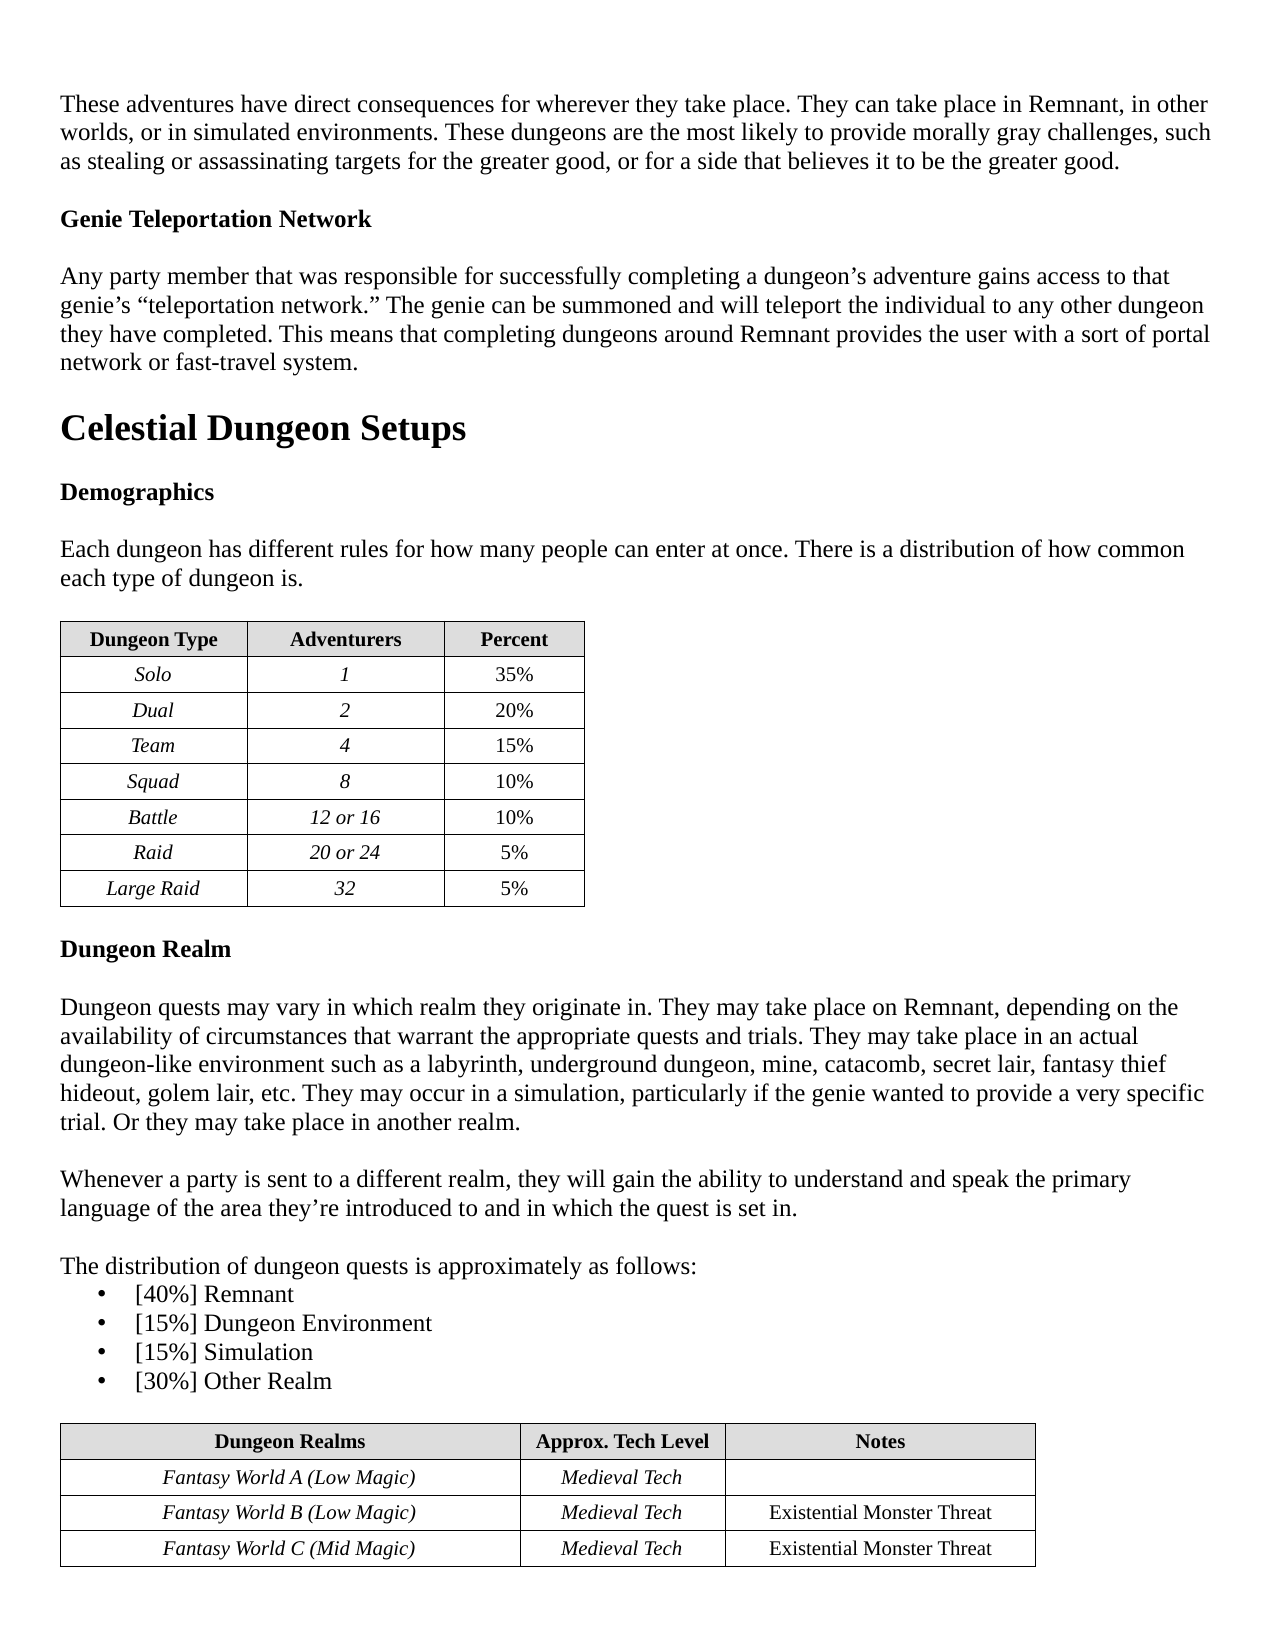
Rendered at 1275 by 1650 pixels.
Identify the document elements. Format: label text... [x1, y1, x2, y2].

table_cell 10% [445, 800, 584, 834]
table_cell Team [61, 729, 247, 763]
table_cell Raid [61, 835, 247, 870]
table_cell Medieval Tech [521, 1460, 725, 1494]
table_cell Battle [61, 800, 247, 834]
subtitle Celestial Dungeon Setups [60, 405, 1215, 448]
table_cell 12 or 16 [248, 800, 444, 834]
subtitle Dungeon Realm [60, 934, 1215, 963]
table_cell 4 [248, 729, 444, 763]
table_cell Existential Monster Threat [726, 1531, 1035, 1566]
table_cell 8 [248, 764, 444, 799]
table_header Dungeon Realms [61, 1424, 520, 1459]
text Any party member that was responsible for successfully completing a dungeon’s adventure gains access to that genie’s “teleportation network.” The genie can be summoned and will teleport the individual to any other dungeon they have completed. This means that completing dungeons around Remnant provides the user with a sort of portal network or fast-travel system. [60, 261, 1215, 376]
subtitle Genie Teleportation Network [60, 204, 1215, 232]
table_header Dungeon Type [61, 622, 247, 656]
list [40%] Remnant [97, 1279, 1215, 1308]
text Each dungeon has different rules for how many people can enter at once. There is a distribution of how common each type of dungeon is. [60, 534, 1215, 592]
table_cell Solo [61, 657, 247, 692]
table_header Adventurers [248, 622, 444, 656]
table_cell Medieval Tech [521, 1531, 725, 1566]
table_cell 2 [248, 693, 444, 727]
table_cell Large Raid [61, 871, 247, 906]
table_cell 1 [248, 657, 444, 692]
subtitle Demographics [60, 477, 1215, 506]
table_cell Existential Monster Threat [726, 1496, 1035, 1530]
table_header Approx. Tech Level [521, 1424, 725, 1459]
table_cell 5% [445, 835, 584, 870]
list [15%] Dungeon Environment [97, 1308, 1215, 1337]
list [15%] Simulation [97, 1337, 1215, 1366]
table_header Notes [726, 1424, 1035, 1459]
table_cell 5% [445, 871, 584, 906]
table_header Percent [445, 622, 584, 656]
text The distribution of dungeon quests is approximately as follows: [60, 1251, 1215, 1279]
table_cell 20% [445, 693, 584, 727]
table_cell Fantasy World C (Mid Magic) [61, 1531, 520, 1566]
table_cell Squad [61, 764, 247, 799]
table_cell 32 [248, 871, 444, 906]
table_cell 10% [445, 764, 584, 799]
table_cell 15% [445, 729, 584, 763]
table_cell Fantasy World B (Low Magic) [61, 1496, 520, 1530]
text These adventures have direct consequences for wherever they take place. They can take place in Remnant, in other worlds, or in simulated environments. These dungeons are the most likely to provide morally gray challenges, such as stealing or assassinating targets for the greater good, or for a side that believes it to be the greater good. [60, 89, 1215, 175]
table_cell Medieval Tech [521, 1496, 725, 1530]
list [30%] Other Realm [97, 1366, 1215, 1394]
table_cell 35% [445, 657, 584, 692]
table_cell Dual [61, 693, 247, 727]
table_cell Fantasy World A (Low Magic) [61, 1460, 520, 1494]
table_cell 20 or 24 [248, 835, 444, 870]
table_cell [726, 1460, 1035, 1494]
text Whenever a party is sent to a different realm, they will gain the ability to understand and speak the primary language of the area they’re introduced to and in which the quest is set in. [60, 1164, 1215, 1222]
text Dungeon quests may vary in which realm they originate in. They may take place on Remnant, depending on the availability of circumstances that warrant the appropriate quests and trials. They may take place in an actual dungeon-like environment such as a labyrinth, underground dungeon, mine, catacomb, secret lair, fantasy thief hideout, golem lair, etc. They may occur in a simulation, particularly if the genie wanted to provide a very specific trial. Or they may take place in another realm. [60, 992, 1215, 1136]
